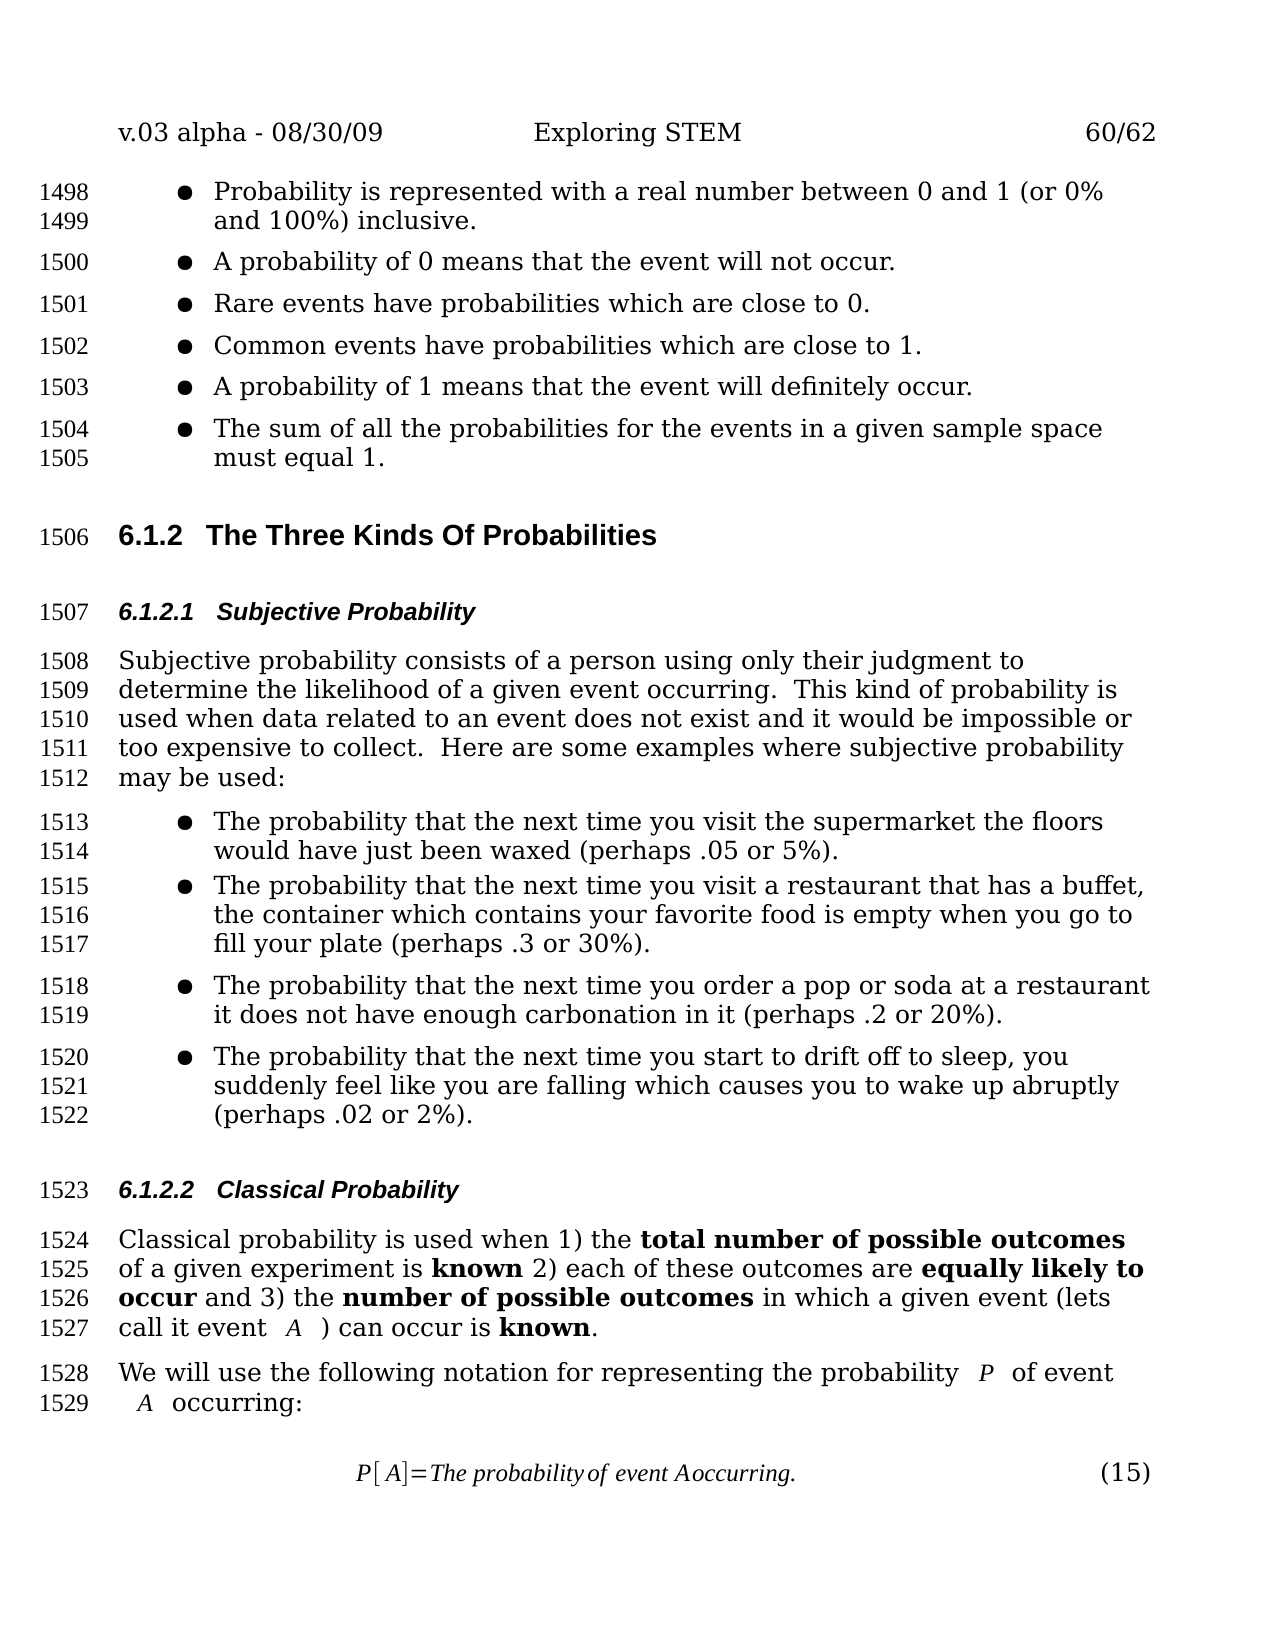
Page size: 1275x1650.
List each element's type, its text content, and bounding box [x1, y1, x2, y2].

list The probability that the next time you visit the supermarket the floors would have just been waxed (perhaps .05 or 5%). [175, 807, 1157, 865]
subtitle Classical Probability [118, 1175, 1157, 1204]
list Common events have probabilities which are close to 1. [175, 331, 1157, 360]
table_header (15) [1041, 1453, 1157, 1494]
list Probability is represented with a real number between 0 and 1 (or 0% and 100%) inclusive. [175, 177, 1157, 235]
text We will use the following notation for representing the probabilityof eventoccurring: [118, 1358, 1157, 1417]
table_header [118, 1453, 1041, 1494]
list Rare events have probabilities which are close to 0. [175, 289, 1157, 318]
subtitle Subjective Probability [118, 597, 1157, 625]
list The sum of all the probabilities for the events in a given sample space must equal 1. [175, 414, 1157, 473]
list A probability of 0 means that the event will not occur. [175, 248, 1157, 277]
list The probability that the next time you order a pop or soda at a restaurant it does not have enough carbonation in it (perhaps .2 or 20%). [175, 971, 1157, 1030]
text Subjective probability consists of a person using only their judgment to determine the likelihood of a given event occurring. This kind of probability is used when data related to an event does not exist and it would be impossible or too expensive to collect. Here are some examples where subjective probability may be used: [118, 646, 1157, 792]
list A probability of 1 means that the event will definitely occur. [175, 373, 1157, 402]
text Classical probability is used when 1) the total number of possible outcomes of a given experiment is known 2) each of these outcomes are equally likely to occur and 3) the number of possible outcomes in which a given event (lets call it event) can occur is known. [118, 1225, 1157, 1343]
list The probability that the next time you start to drift off to sleep, you suddenly feel like you are falling which causes you to wake up abruptly (perhaps .02 or 2%). [175, 1042, 1157, 1130]
subtitle The Three Kinds Of Probabilities [118, 518, 1157, 552]
list The probability that the next time you visit a restaurant that has a buffet, the container which contains your favorite food is empty when you go to fill your plate (perhaps .3 or 30%). [175, 871, 1157, 959]
